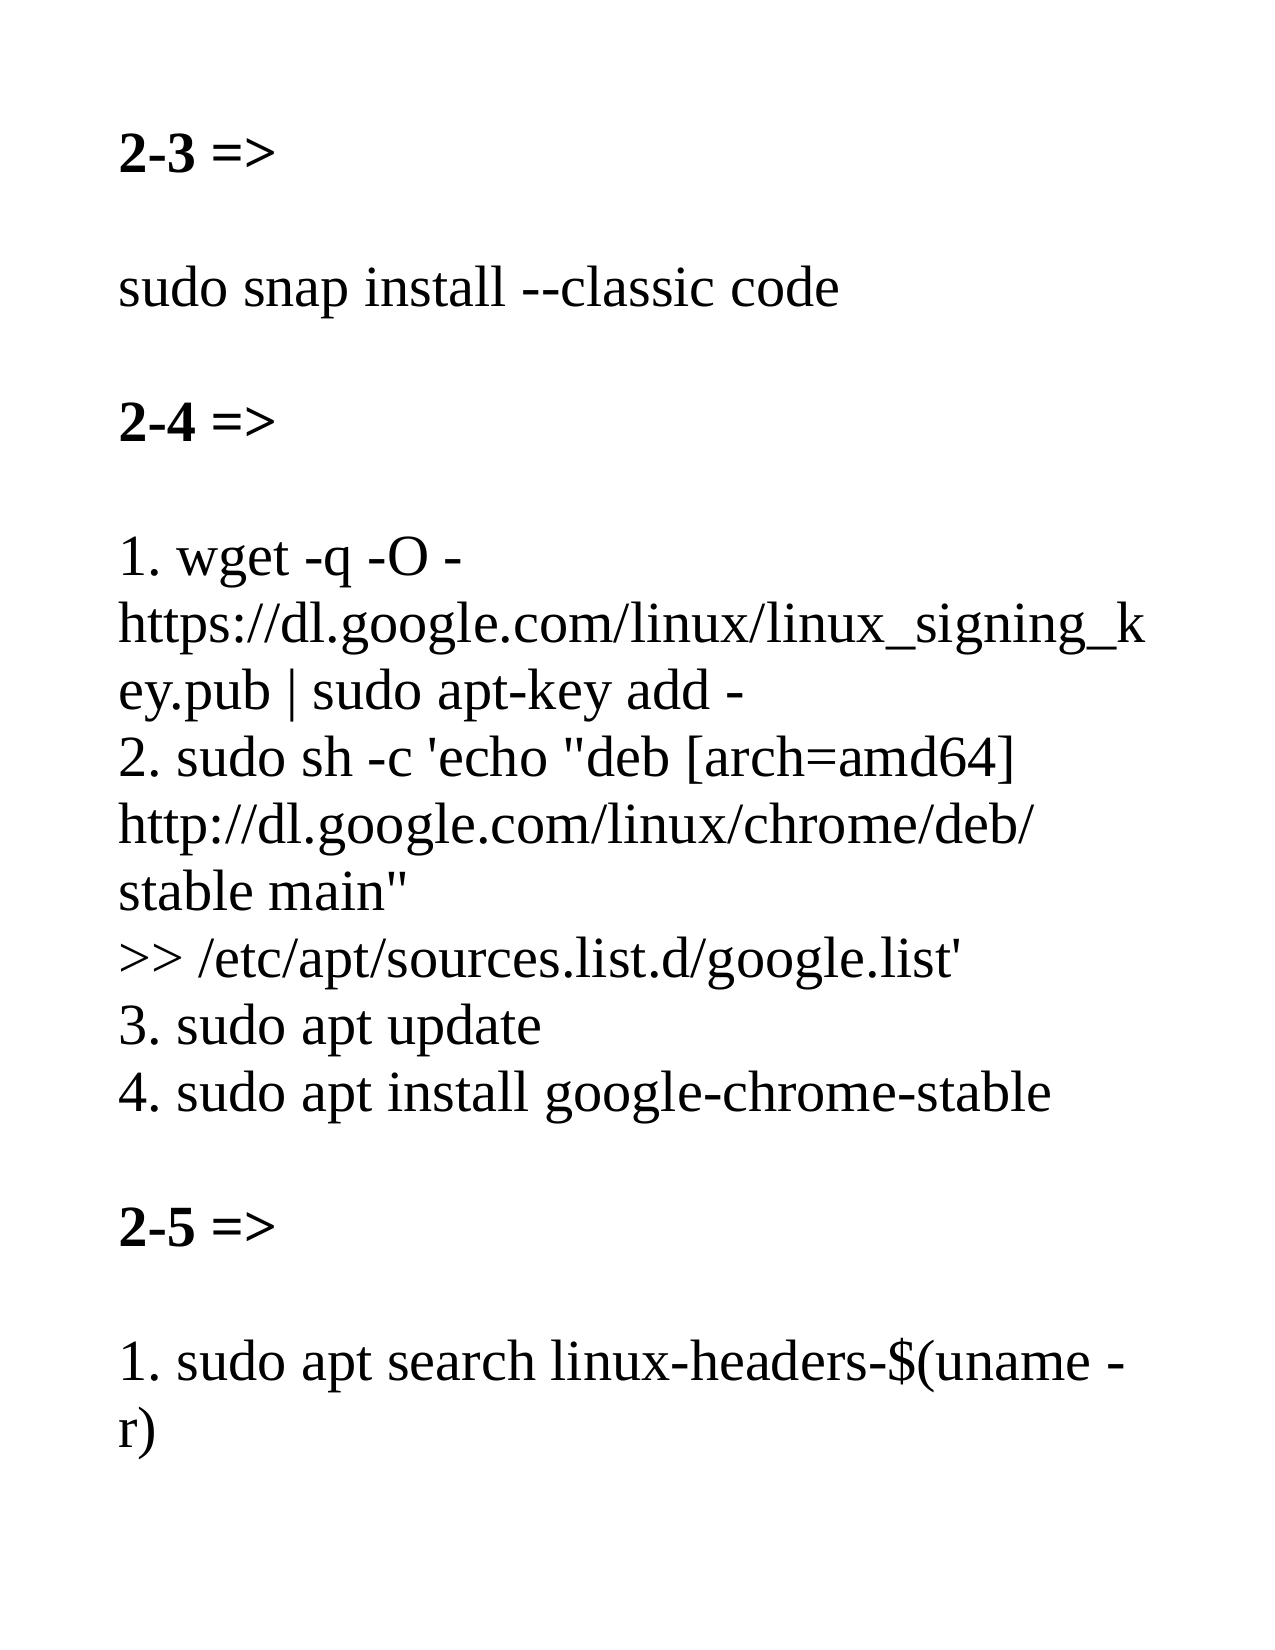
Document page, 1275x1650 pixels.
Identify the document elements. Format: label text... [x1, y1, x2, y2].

text 3. sudo apt update [118, 990, 1157, 1057]
text 2-4 => [118, 386, 1157, 453]
text 4. sudo apt install google-chrome-stable [118, 1057, 1157, 1124]
text 2. sudo sh -c 'echo "deb [arch=amd64] http://dl.google.com/linux/chrome/deb/ stable main" >> /etc/apt/sources.list.d/google.list' [118, 722, 1157, 990]
text 2-5 => [118, 1191, 1157, 1258]
text sudo snap install --classic code [118, 252, 1157, 319]
text 1. wget -q -O - https://dl.google.com/linux/linux_signing_key.pub | sudo apt-key add - [118, 521, 1157, 722]
text 1. sudo apt search linux-headers-$(uname -r) [118, 1326, 1157, 1460]
text 2-3 => [118, 118, 1157, 185]
